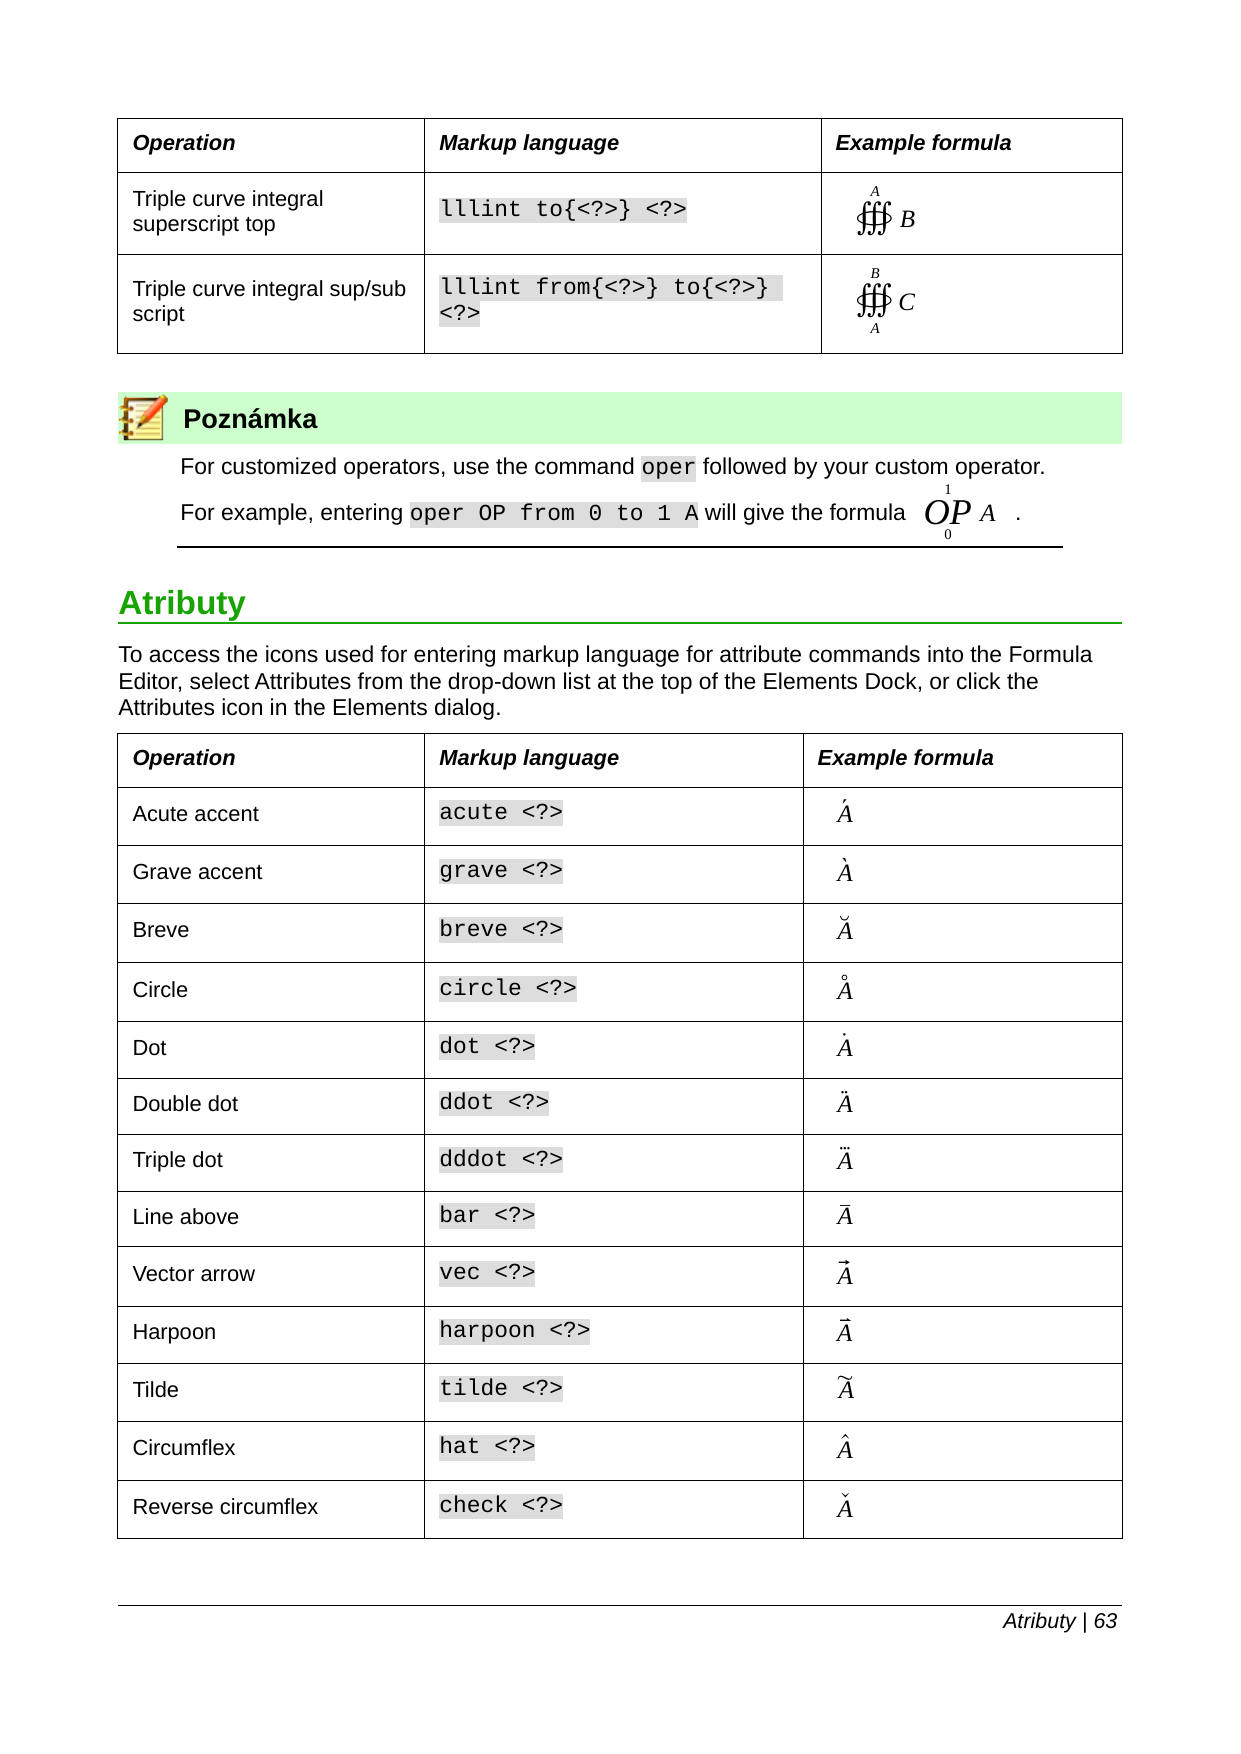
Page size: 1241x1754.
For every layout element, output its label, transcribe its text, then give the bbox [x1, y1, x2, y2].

table_cell acute <?> [425, 788, 803, 845]
table_cell [804, 1022, 1122, 1078]
text For customized operators, use the command oper followed by your custom operator. For example, entering oper OP from 0 to 1 A will give the formula. [177, 450, 1063, 546]
table_cell [804, 1481, 1122, 1538]
table_cell Triple dot [118, 1135, 424, 1191]
table_cell [804, 904, 1122, 962]
table_cell [804, 1192, 1122, 1246]
table_cell Acute accent [118, 788, 424, 845]
table_cell Circumflex [118, 1422, 424, 1479]
table_cell lllint to{<?>} <?> [425, 173, 821, 254]
table_cell Vector arrow [118, 1247, 424, 1306]
table_header Operation [118, 734, 424, 787]
table_cell [804, 1422, 1122, 1479]
table_cell tilde <?> [425, 1364, 803, 1421]
table_cell vec <?> [425, 1247, 803, 1306]
table_cell Grave accent [118, 846, 424, 903]
table_header Markup language [425, 734, 803, 787]
table_header Example formula [804, 734, 1122, 787]
subtitle Poznámka [118, 392, 1122, 444]
table_cell breve <?> [425, 904, 803, 962]
table_cell [804, 1079, 1122, 1134]
table_header Markup language [425, 119, 821, 172]
table_header Operation [118, 119, 424, 172]
table_cell Dot [118, 1022, 424, 1078]
table_cell harpoon <?> [425, 1307, 803, 1363]
table_cell Double dot [118, 1079, 424, 1134]
picture [119, 393, 170, 444]
table_cell [804, 963, 1122, 1021]
table_cell Breve [118, 904, 424, 962]
table_cell [804, 1247, 1122, 1306]
table_cell Reverse circumflex [118, 1481, 424, 1538]
table_cell bar <?> [425, 1192, 803, 1246]
table_cell [822, 255, 1122, 353]
table_cell lllint from{<?>} to{<?>} <?> [425, 255, 821, 353]
table_cell [804, 1364, 1122, 1421]
table_cell [822, 173, 1122, 254]
subtitle Atributy [118, 583, 1122, 622]
text To access the icons used for entering markup language for attribute commands into the Formula Editor, select Attributes from the drop-down list at the top of the Elements Dock, or click the Attributes icon in the Elements dialog. [118, 641, 1122, 721]
table_cell Circle [118, 963, 424, 1021]
table_cell [804, 1307, 1122, 1363]
table_cell circle <?> [425, 963, 803, 1021]
table_cell ddot <?> [425, 1079, 803, 1134]
table_cell hat <?> [425, 1422, 803, 1479]
table_cell dot <?> [425, 1022, 803, 1078]
table_cell Triple curve integral superscript top [118, 173, 424, 254]
table_cell [804, 788, 1122, 845]
table_cell grave <?> [425, 846, 803, 903]
table_cell dddot <?> [425, 1135, 803, 1191]
table_header Example formula [822, 119, 1122, 172]
table_cell check <?> [425, 1481, 803, 1538]
table_cell [804, 846, 1122, 903]
table_cell Line above [118, 1192, 424, 1246]
table_cell [804, 1135, 1122, 1191]
table_cell Triple curve integral sup/sub script [118, 255, 424, 353]
table_cell Tilde [118, 1364, 424, 1421]
table_cell Harpoon [118, 1307, 424, 1363]
